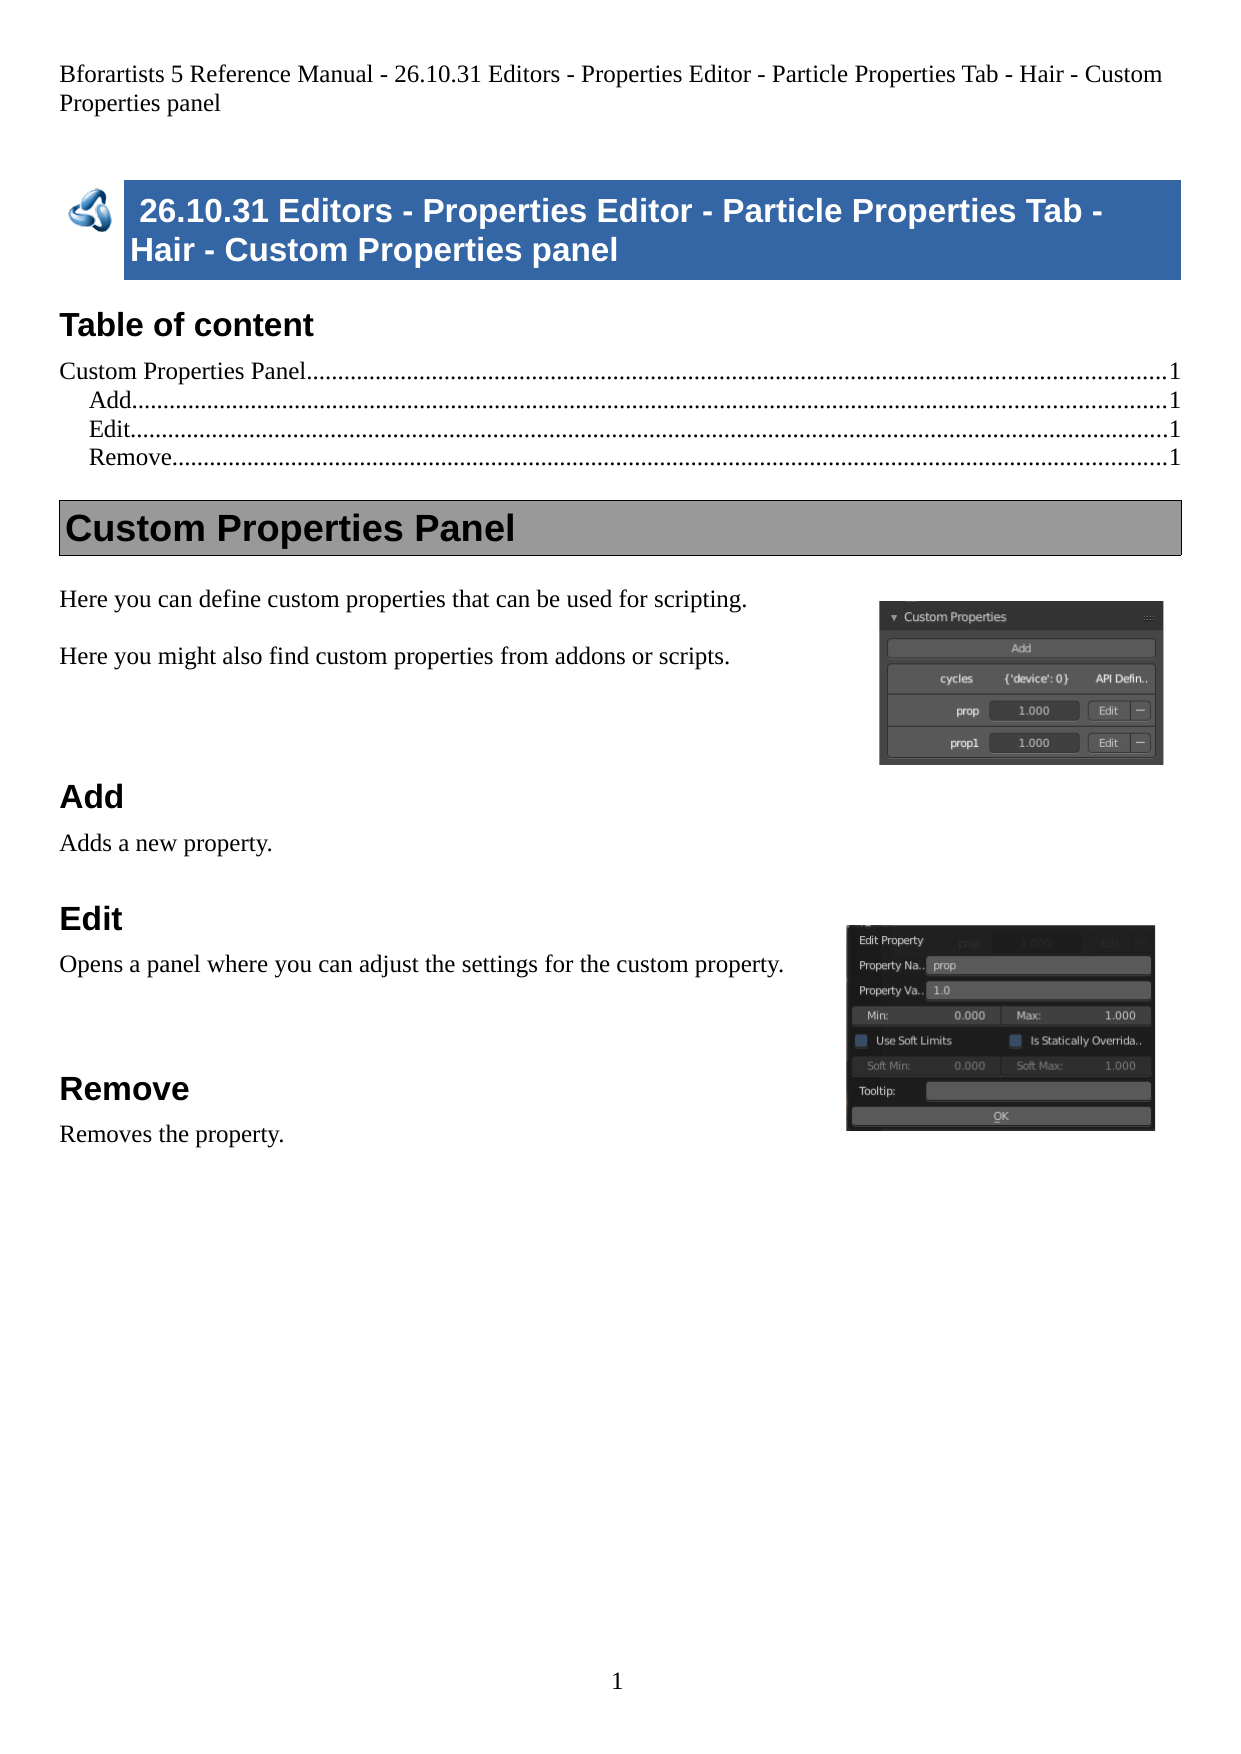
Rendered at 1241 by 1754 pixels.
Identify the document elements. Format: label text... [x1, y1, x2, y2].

text Opens a panel where you can adjust the settings for the custom property. [59, 949, 846, 978]
text Here you might also find custom properties from addons or scripts. [59, 641, 879, 670]
text Removes the property. [59, 1119, 1181, 1148]
picture [846, 925, 1156, 1131]
table_header 26.10.31 Editors - Properties Editor - Particle Properties Tab - Hair - Custom Properties panel [124, 180, 1181, 280]
picture [879, 601, 1164, 765]
subtitle Edit [59, 898, 1181, 937]
text Custom Properties Panel 1 [59, 356, 1181, 385]
subtitle Table of content [59, 305, 1181, 344]
text Here you can define custom properties that can be used for scripting. [59, 584, 1181, 613]
text Adds a new property. [59, 828, 1181, 857]
subtitle [1156, 1068, 1181, 1107]
subtitle Remove [59, 1068, 846, 1107]
subtitle Add [59, 777, 1181, 816]
text Remove 1 [88, 442, 1181, 471]
table_header [59, 180, 124, 280]
text Add 1 [88, 385, 1181, 414]
text Edit 1 [88, 414, 1181, 442]
table_header Custom Properties Panel [60, 501, 1181, 555]
picture [65, 185, 114, 235]
